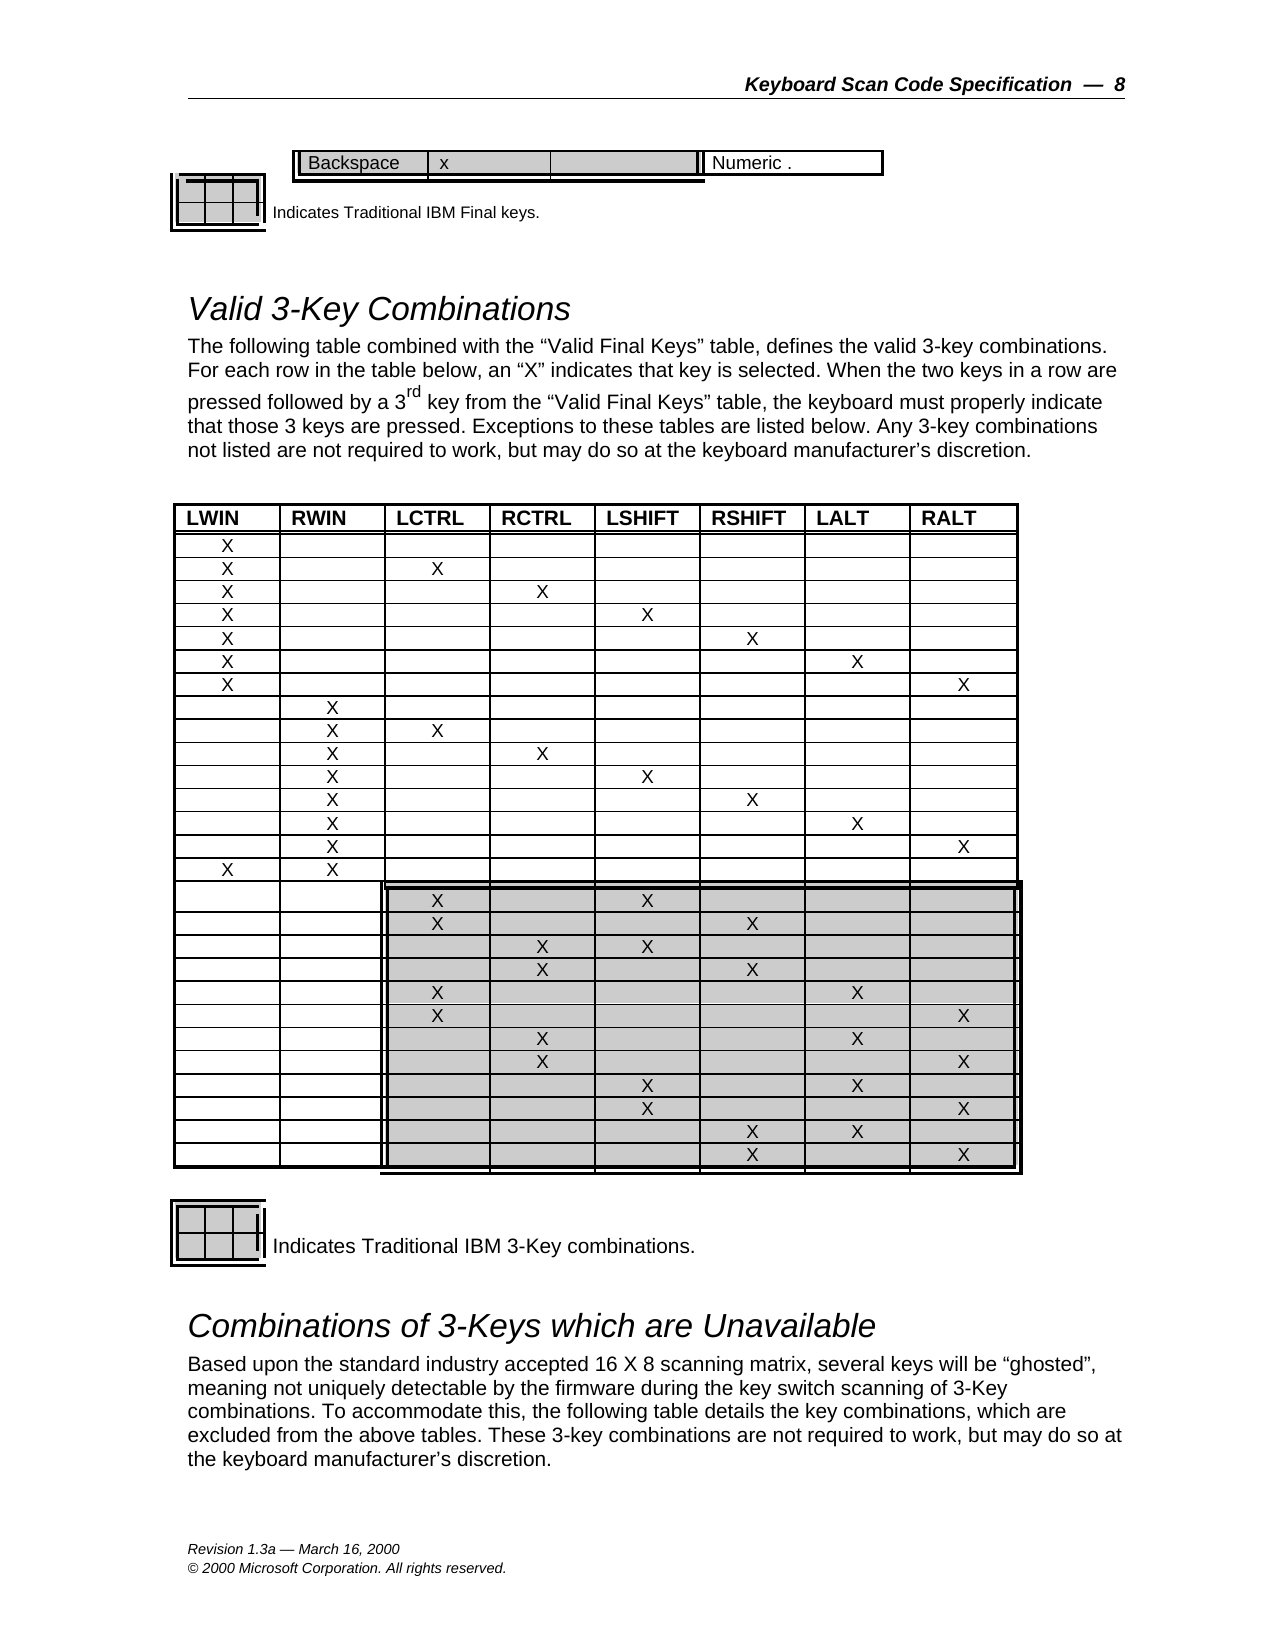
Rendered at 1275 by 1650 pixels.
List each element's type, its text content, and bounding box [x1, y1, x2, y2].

table_cell X [596, 604, 699, 626]
table_cell [491, 535, 594, 556]
table_cell [491, 859, 594, 880]
table_cell X [911, 836, 1016, 857]
table_cell X [491, 1028, 594, 1050]
table_cell X [491, 1051, 594, 1073]
table_cell [806, 913, 909, 934]
table_cell Indicates Traditional IBM Final keys. [266, 202, 902, 222]
table_cell X [176, 558, 279, 579]
table_cell [911, 982, 1013, 1003]
table_cell [491, 1144, 594, 1165]
table_cell [281, 1098, 380, 1119]
table_cell [386, 535, 489, 556]
table_cell [491, 766, 594, 788]
table_cell [206, 1234, 232, 1258]
table_header [175, 1202, 205, 1232]
table_cell [596, 1051, 699, 1073]
table_cell [596, 1121, 699, 1142]
table_cell [806, 535, 909, 556]
table_cell [389, 1098, 489, 1119]
table_cell X [389, 1005, 489, 1027]
table_cell [701, 674, 804, 695]
table_cell [491, 1005, 594, 1027]
table_cell [911, 743, 1016, 764]
table_cell [596, 720, 699, 741]
table_cell [911, 581, 1016, 603]
table_cell [701, 1005, 804, 1027]
table_cell Indicates Traditional IBM 3-Key combinations. [266, 1232, 898, 1258]
table_cell [596, 859, 699, 880]
table_cell [806, 743, 909, 764]
table_cell [701, 581, 804, 603]
table_cell [179, 203, 204, 222]
table_header RSHIFT [701, 506, 804, 530]
table_cell [281, 604, 384, 626]
table_cell [911, 558, 1016, 579]
table_cell [596, 651, 699, 672]
table_cell [281, 959, 380, 980]
table_cell [596, 627, 699, 649]
table_cell X [176, 627, 279, 649]
table_cell [701, 697, 804, 718]
table_cell [911, 1028, 1013, 1050]
table_cell [281, 1005, 380, 1027]
table_cell [701, 890, 804, 911]
table_cell X [491, 581, 594, 603]
table_cell X [281, 812, 384, 834]
table_cell X [911, 1005, 1013, 1027]
table_cell [806, 959, 909, 980]
table_cell [911, 859, 1016, 880]
table_cell [806, 604, 909, 626]
table_cell [701, 812, 804, 834]
table_cell [596, 959, 699, 980]
table_cell [596, 812, 699, 834]
table_cell [911, 720, 1016, 741]
table_cell X [176, 674, 279, 695]
table_cell [176, 812, 279, 834]
table_cell [806, 836, 909, 857]
table_cell [176, 789, 279, 811]
subtitle Combinations of 3-Keys which are Unavailable [187, 1306, 1125, 1345]
table_cell [281, 1028, 380, 1050]
table_cell [701, 604, 804, 626]
table_cell X [701, 913, 804, 934]
table_cell [176, 836, 279, 857]
table_cell [281, 1121, 380, 1142]
table_header LWIN [176, 506, 279, 530]
table_cell [176, 720, 279, 741]
table_cell [911, 766, 1016, 788]
table_cell [596, 789, 699, 811]
table_cell [911, 936, 1013, 957]
table_cell X [806, 812, 909, 834]
table_cell [281, 627, 384, 649]
table_header RWIN [281, 506, 384, 530]
table_header LSHIFT [596, 506, 699, 530]
table_cell [806, 789, 909, 811]
table_cell [806, 1005, 909, 1027]
table_cell X [596, 890, 699, 911]
subtitle Valid 3-Key Combinations [187, 288, 1125, 328]
table_cell [596, 913, 699, 934]
table_cell [596, 581, 699, 603]
table_cell X [281, 789, 384, 811]
table_cell [176, 1144, 279, 1165]
table_cell [281, 1051, 380, 1073]
table_cell [491, 558, 594, 579]
table_cell [491, 1121, 594, 1142]
table_cell [175, 173, 204, 202]
table_cell [491, 890, 594, 911]
table_cell X [806, 982, 909, 1003]
table_cell X [281, 743, 384, 764]
table_cell [389, 959, 489, 980]
table_cell X [389, 982, 489, 1003]
table_cell X [596, 1075, 699, 1096]
table_cell [491, 627, 594, 649]
table_header [206, 1208, 232, 1232]
table_cell [176, 1075, 279, 1096]
table_cell X [386, 558, 489, 579]
table_cell [884, 150, 902, 173]
table_cell [176, 1028, 279, 1050]
table_cell [281, 982, 380, 1003]
table_cell [206, 203, 232, 222]
table_cell [206, 183, 232, 202]
table_cell X [911, 1098, 1013, 1119]
text The following table combined with the “Valid Final Keys” table, defines the valid 3-key combinations. For each row in the table below, an “X” indicates that key is selected. When the two keys in a row are pressed followed by a 3rd key from the “Valid Final Keys” table, the keyboard must properly indicate that those 3 keys are pressed. Exceptions to these tables are listed below. Any 3-key combinations not listed are not required to work, but may do so at the keyboard manufacturer’s discretion. [187, 334, 1125, 462]
table_cell X [281, 859, 384, 880]
table_cell [386, 789, 489, 811]
table_header [233, 1202, 261, 1232]
table_cell [596, 982, 699, 1003]
table_cell [806, 627, 909, 649]
table_cell [701, 936, 804, 957]
table_cell [806, 936, 909, 957]
table_cell X [491, 743, 594, 764]
table_cell [911, 627, 1016, 649]
table_cell [175, 150, 292, 173]
table_cell [234, 176, 261, 202]
table_cell [389, 1051, 489, 1073]
table_cell X [281, 720, 384, 741]
table_cell X [281, 697, 384, 718]
table_cell [701, 720, 804, 741]
table_cell X [701, 789, 804, 811]
table_cell [806, 697, 909, 718]
table_cell [701, 1075, 804, 1096]
table_cell [266, 173, 902, 202]
table_cell [386, 604, 489, 626]
table_cell [281, 936, 380, 957]
table_cell X [701, 959, 804, 980]
table_cell [806, 1144, 909, 1165]
table_cell [596, 836, 699, 857]
table_cell [176, 1005, 279, 1027]
table_cell X [806, 651, 909, 672]
table_cell [281, 535, 384, 556]
table_cell [386, 674, 489, 695]
table_cell [911, 1121, 1013, 1142]
table_cell [281, 913, 380, 934]
table_header LALT [806, 506, 909, 530]
table_cell X [701, 1121, 804, 1142]
table_cell [806, 859, 909, 880]
table_cell [701, 766, 804, 788]
table_cell [701, 859, 804, 880]
text Based upon the standard industry accepted 16 X 8 scanning matrix, several keys will be “ghosted”, meaning not uniquely detectable by the firmware during the key switch scanning of 3-Key combinations. To accommodate this, the following table details the key combinations, which are excluded from the above tables. These 3-key combinations are not required to work, but may do so at the keyboard manufacturer’s discretion. [187, 1351, 1125, 1471]
table_cell X [176, 604, 279, 626]
table_cell [911, 697, 1016, 718]
table_cell [596, 558, 699, 579]
table_cell [281, 581, 384, 603]
table_cell [234, 1234, 261, 1258]
table_cell [491, 651, 594, 672]
table_cell [491, 720, 594, 741]
table_cell [596, 743, 699, 764]
table_cell [491, 812, 594, 834]
table_cell [701, 743, 804, 764]
table_cell X [596, 766, 699, 788]
table_cell [911, 913, 1013, 934]
table_cell [701, 651, 804, 672]
table_cell [911, 812, 1016, 834]
table_cell X [389, 890, 489, 911]
table_cell [389, 1075, 489, 1096]
table_cell [491, 697, 594, 718]
table_cell X [806, 1075, 909, 1096]
table_cell Numeric . [705, 152, 881, 173]
table_cell X [281, 836, 384, 857]
table_cell [491, 1075, 594, 1096]
table_cell [806, 1051, 909, 1073]
table_cell [701, 1051, 804, 1073]
table_cell X [176, 581, 279, 603]
table_cell X [806, 1121, 909, 1142]
table_header [261, 1199, 898, 1232]
table_cell X [701, 1144, 804, 1165]
table_cell [281, 882, 380, 911]
table_cell [491, 604, 594, 626]
table_cell [176, 882, 279, 911]
table_cell X [176, 535, 279, 556]
table_cell [179, 1234, 204, 1258]
table_cell [596, 1028, 699, 1050]
table_cell [806, 674, 909, 695]
table_cell [234, 203, 261, 222]
table_cell [806, 581, 909, 603]
table_cell [551, 152, 696, 173]
table_cell [176, 959, 279, 980]
table_cell [386, 581, 489, 603]
table_cell [806, 766, 909, 788]
table_cell [281, 1144, 380, 1165]
table_cell [806, 890, 909, 911]
table_cell X [491, 936, 594, 957]
table_cell X [596, 936, 699, 957]
table_cell [491, 836, 594, 857]
table_cell [389, 1144, 489, 1165]
table_cell [806, 720, 909, 741]
table_cell [386, 697, 489, 718]
table_cell [911, 604, 1016, 626]
table_cell [596, 1144, 699, 1165]
table_cell X [386, 720, 489, 741]
table_cell [281, 558, 384, 579]
table_cell [596, 1005, 699, 1027]
table_header [179, 1208, 204, 1232]
table_cell [806, 1098, 909, 1119]
table_cell [386, 651, 489, 672]
table_cell [911, 535, 1016, 556]
table_cell [295, 173, 427, 179]
table_cell [281, 651, 384, 672]
table_cell X [806, 1028, 909, 1050]
table_cell X [176, 651, 279, 672]
table_header RCTRL [491, 506, 594, 530]
table_cell [176, 697, 279, 718]
table_cell [176, 766, 279, 788]
table_cell [701, 535, 804, 556]
table_cell [176, 982, 279, 1003]
table_cell [701, 836, 804, 857]
table_header LCTRL [386, 506, 489, 530]
table_cell [386, 766, 489, 788]
table_cell [491, 913, 594, 934]
table_cell [911, 789, 1016, 811]
table_cell [176, 936, 279, 957]
table_cell [386, 627, 489, 649]
table_cell Backspace [301, 152, 427, 173]
table_cell [701, 1028, 804, 1050]
table_cell X [701, 627, 804, 649]
table_cell [176, 1051, 279, 1073]
table_cell [386, 836, 489, 857]
table_cell [234, 183, 256, 202]
table_cell [176, 743, 279, 764]
table_cell [491, 789, 594, 811]
table_header RALT [911, 506, 1016, 530]
table_cell [389, 936, 489, 957]
table_cell [911, 651, 1016, 672]
table_cell [491, 982, 594, 1003]
table_cell [911, 959, 1013, 980]
table_cell X [176, 859, 279, 880]
table_cell [281, 674, 384, 695]
table_cell [911, 890, 1013, 911]
table_cell X [491, 959, 594, 980]
table_cell [701, 1098, 804, 1119]
table_cell x [429, 152, 550, 173]
table_cell [176, 1121, 279, 1142]
table_cell X [911, 1051, 1013, 1073]
table_cell X [281, 766, 384, 788]
table_cell [386, 743, 489, 764]
table_cell [176, 1098, 279, 1119]
table_cell [596, 535, 699, 556]
table_cell [176, 913, 279, 934]
table_cell X [596, 1098, 699, 1119]
table_cell [596, 674, 699, 695]
table_cell [806, 558, 909, 579]
table_cell [596, 697, 699, 718]
table_cell [911, 1075, 1013, 1096]
table_cell X [389, 913, 489, 934]
table_cell [491, 1098, 594, 1119]
table_cell [491, 674, 594, 695]
table_cell [701, 558, 804, 579]
table_cell [281, 1075, 380, 1096]
table_cell [386, 812, 489, 834]
table_cell X [911, 674, 1016, 695]
table_cell [701, 982, 804, 1003]
table_cell [386, 859, 489, 880]
table_cell [389, 1121, 489, 1142]
table_cell X [911, 1144, 1013, 1165]
table_cell [389, 1028, 489, 1050]
